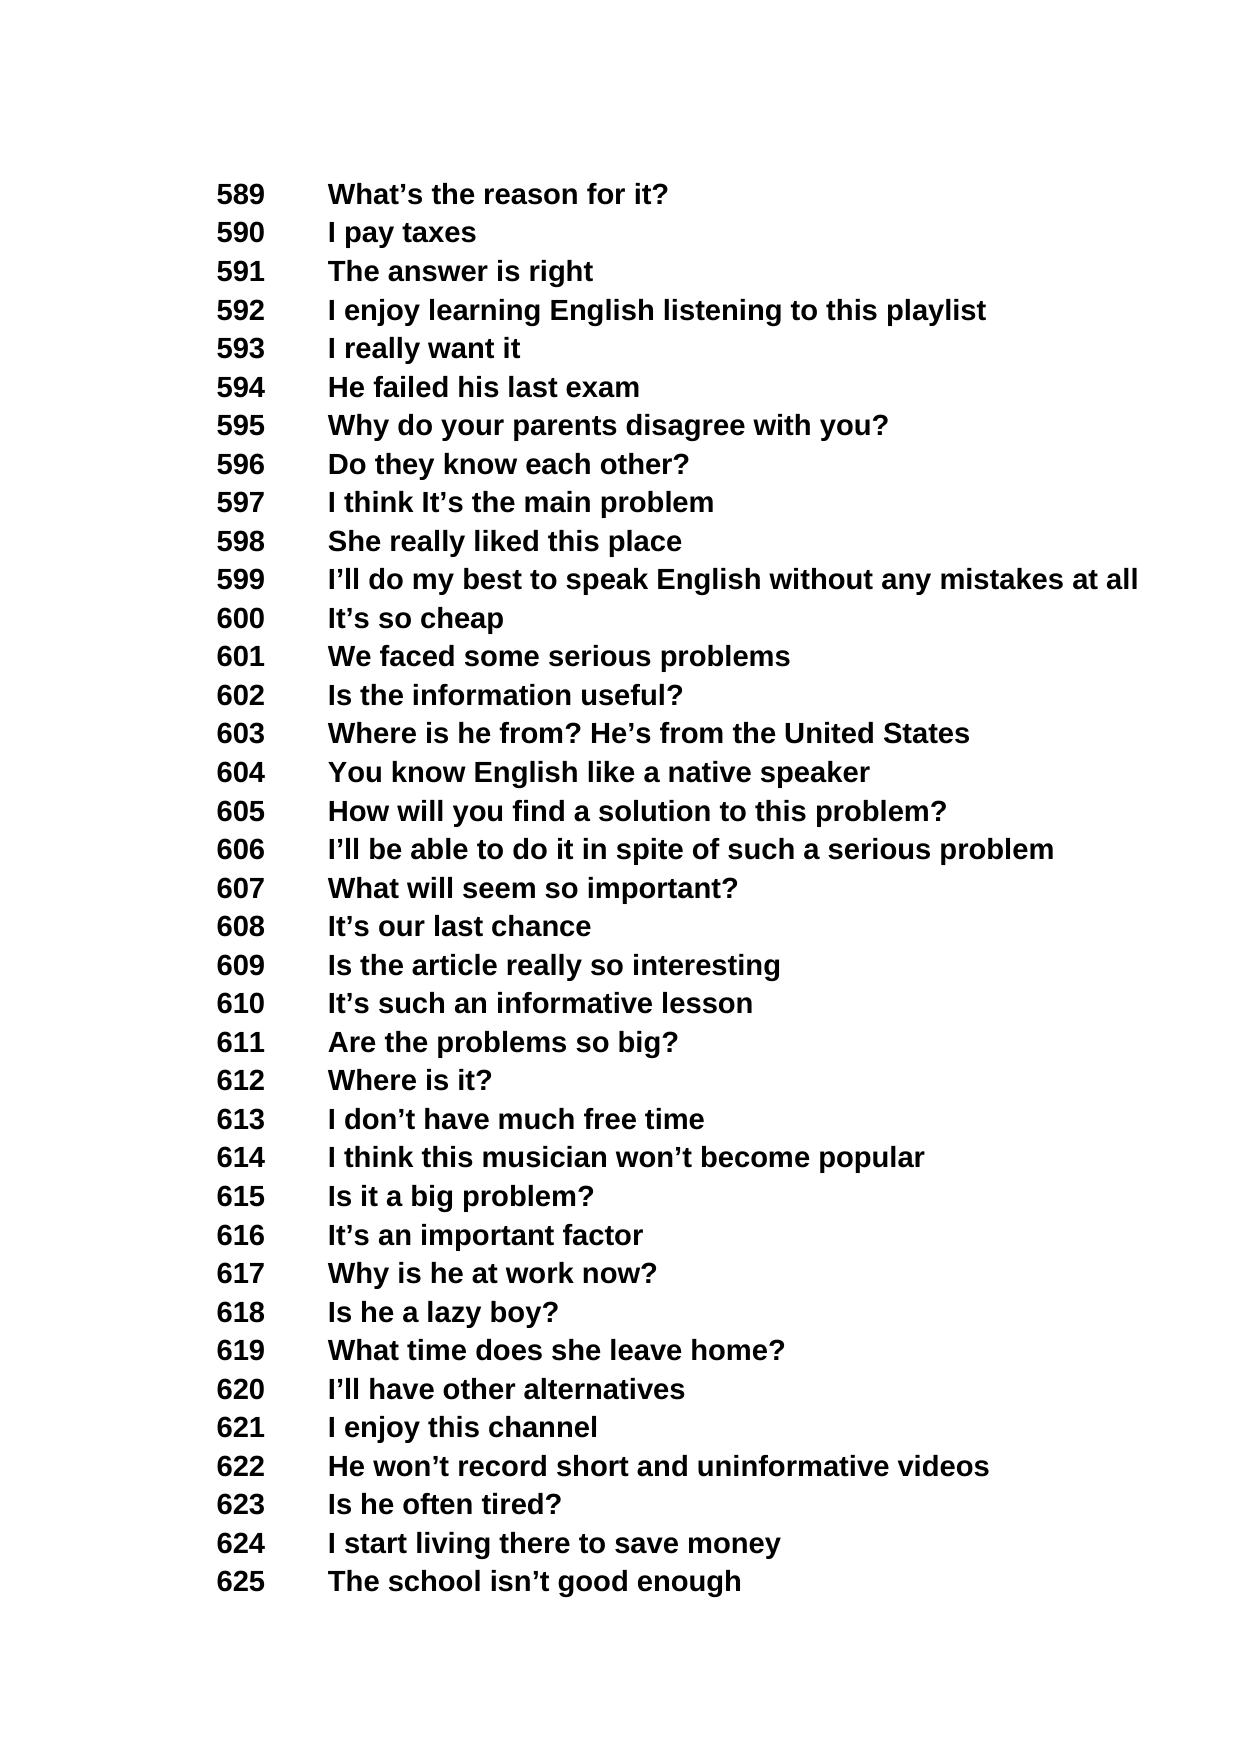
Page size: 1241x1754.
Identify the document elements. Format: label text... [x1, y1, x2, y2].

list He won’t record short and uninformative videos [216, 1449, 1149, 1482]
list Why do your parents disagree with you? [216, 408, 1149, 442]
list Do they know each other? [216, 447, 1149, 480]
list You know English like a native speaker [216, 755, 1149, 788]
list Where is he from? He’s from the United States [216, 716, 1149, 750]
list It’s so cheap [216, 601, 1149, 634]
list Where is it? [216, 1063, 1149, 1097]
list He failed his last exam [216, 369, 1149, 403]
list It’s an important factor [216, 1217, 1149, 1251]
list I start living there to save money [216, 1526, 1149, 1559]
list Why is he at work now? [216, 1256, 1149, 1289]
list She really liked this place [216, 524, 1149, 557]
list It’s such an informative lesson [216, 986, 1149, 1020]
list It’s our last chance [216, 909, 1149, 943]
list What’s the reason for it? [216, 177, 1149, 210]
list Is he a lazy boy? [216, 1294, 1149, 1328]
list I enjoy this channel [216, 1410, 1149, 1444]
list Is the article really so interesting [216, 948, 1149, 981]
list I pay taxes [216, 215, 1149, 249]
list I enjoy learning English listening to this playlist [216, 292, 1149, 326]
list I think this musician won’t become popular [216, 1140, 1149, 1174]
list How will you find a solution to this problem? [216, 793, 1149, 827]
list I think It’s the main problem [216, 485, 1149, 519]
list The school isn’t good enough [216, 1564, 1149, 1598]
list I’ll do my best to speak English without any mistakes at all [216, 562, 1149, 596]
list What time does she leave home? [216, 1333, 1149, 1367]
list I really want it [216, 331, 1149, 364]
list I don’t have much free time [216, 1102, 1149, 1135]
list Is it a big problem? [216, 1179, 1149, 1212]
list Is he often tired? [216, 1487, 1149, 1521]
list Are the problems so big? [216, 1025, 1149, 1058]
list We faced some serious problems [216, 639, 1149, 673]
list What will seem so important? [216, 871, 1149, 904]
list I’ll be able to do it in spite of such a serious problem [216, 832, 1149, 866]
list The answer is right [216, 254, 1149, 287]
list I’ll have other alternatives [216, 1372, 1149, 1405]
list Is the information useful? [216, 678, 1149, 711]
